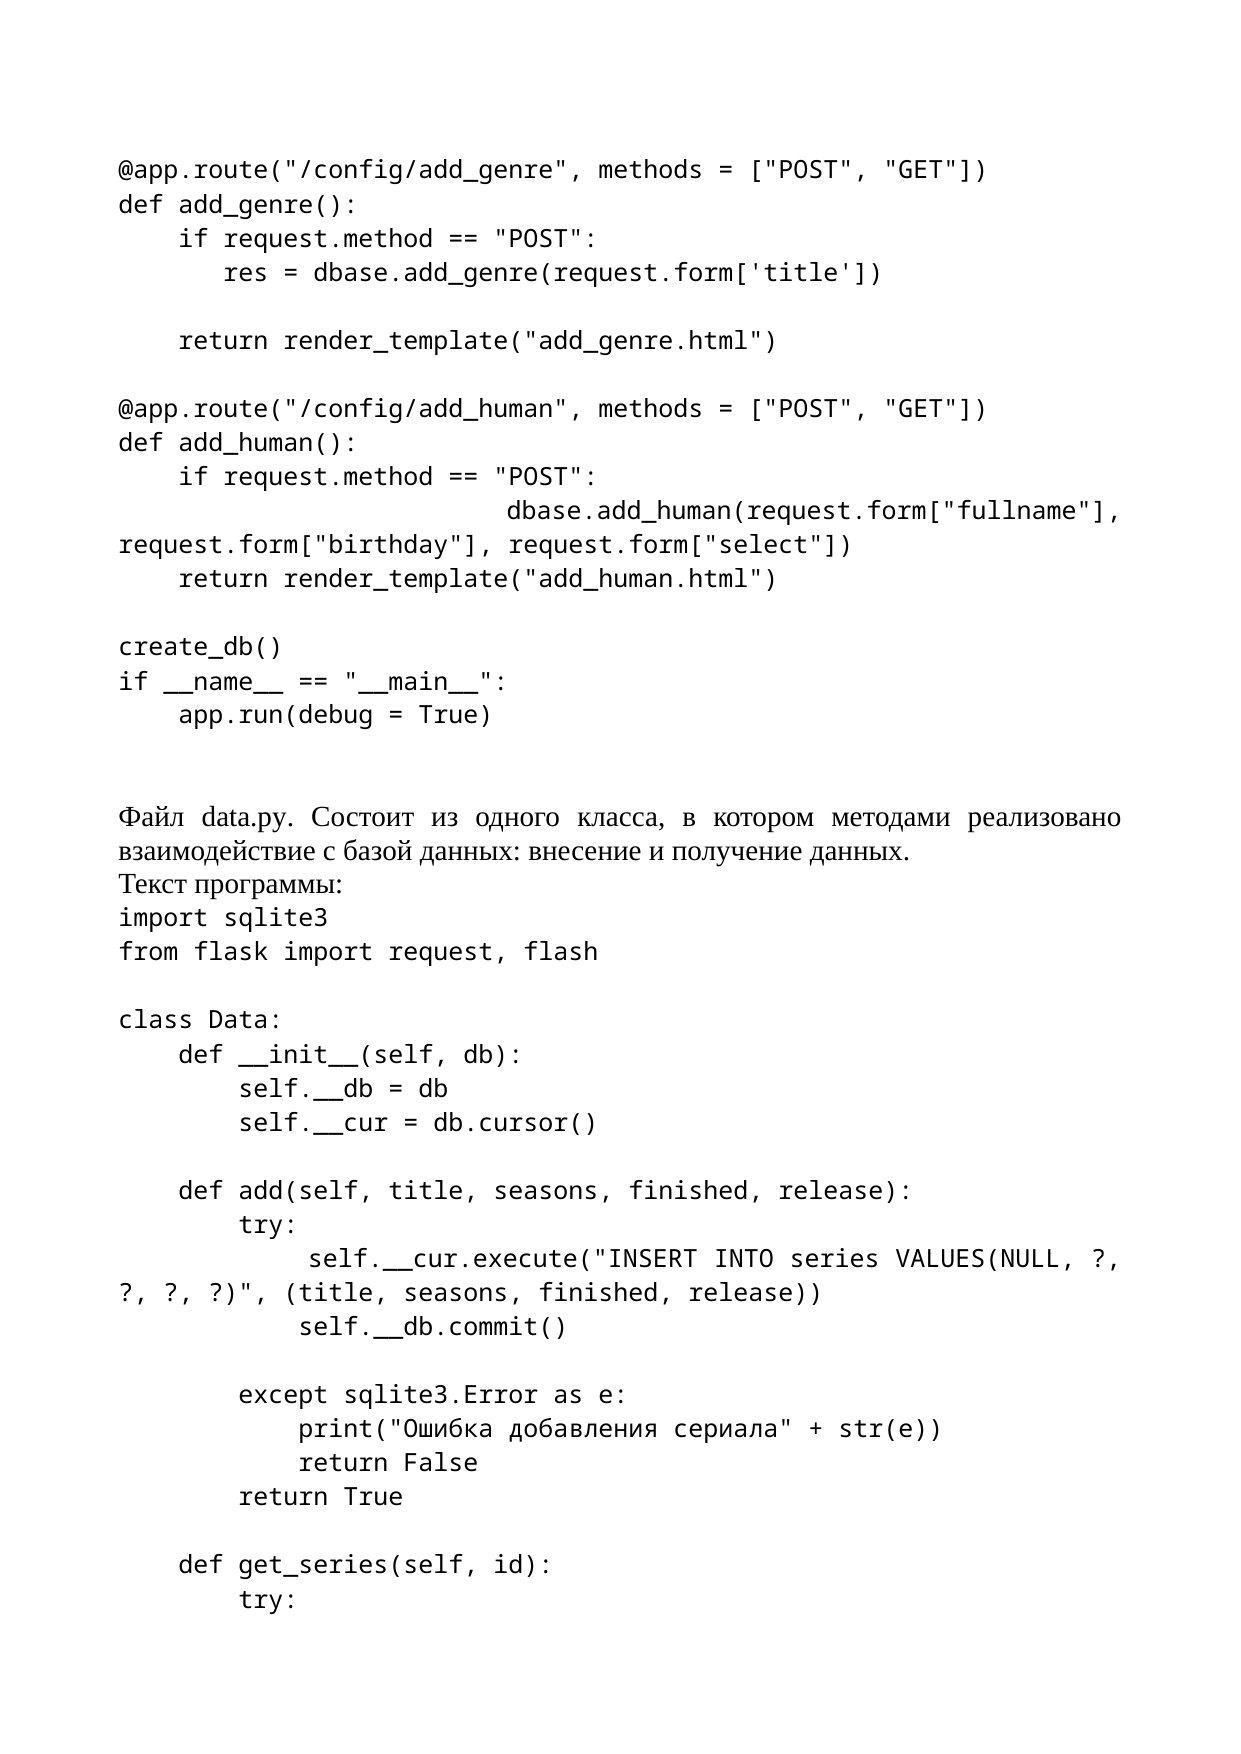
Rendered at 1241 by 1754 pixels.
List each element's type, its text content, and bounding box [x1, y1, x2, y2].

text dbase.add_human(request.form["fullname"], request.form["birthday"], request.form["select"]) [118, 493, 1122, 561]
text self.__cur = db.cursor() [118, 1104, 1122, 1138]
text class Data: [118, 1002, 1122, 1036]
text except sqlite3.Error as e: [118, 1377, 1122, 1411]
text def add_human(): [118, 425, 1122, 459]
text @app.route("/config/add_genre", methods = ["POST", "GET"]) [118, 152, 1122, 186]
text return render_template("add_genre.html") [118, 322, 1122, 357]
text return render_template("add_human.html") [118, 561, 1122, 595]
text def add(self, title, seasons, finished, release): [118, 1172, 1122, 1207]
text self.__cur.execute("INSERT INTO series VALUES(NULL, ?, ?, ?, ?)", (title, seasons, finished, release)) [118, 1241, 1122, 1309]
text try: [118, 1581, 1122, 1615]
text print("Ошибка добавления сериала" + str(e)) [118, 1411, 1122, 1445]
text if __name__ == "__main__": [118, 663, 1122, 697]
text self.__db.commit() [118, 1309, 1122, 1343]
text try: [118, 1207, 1122, 1241]
text return False [118, 1445, 1122, 1479]
text Текст программы: [118, 866, 1122, 900]
text self.__db = db [118, 1070, 1122, 1104]
text app.run(debug = True) [118, 697, 1122, 731]
text def get_series(self, id): [118, 1547, 1122, 1581]
text def add_genre(): [118, 186, 1122, 220]
text @app.route("/config/add_human", methods = ["POST", "GET"]) [118, 391, 1122, 425]
text def __init__(self, db): [118, 1036, 1122, 1070]
text import sqlite3 [118, 900, 1122, 934]
text return True [118, 1479, 1122, 1513]
text create_db() [118, 629, 1122, 663]
text res = dbase.add_genre(request.form['title']) [118, 254, 1122, 288]
text from flask import request, flash [118, 934, 1122, 968]
text Файл data.py. Состоит из одного класса, в котором методами реализовано взаимодействие с базой данных: внесение и получение данных. [118, 799, 1122, 866]
text if request.method == "POST": [118, 220, 1122, 254]
text if request.method == "POST": [118, 459, 1122, 493]
